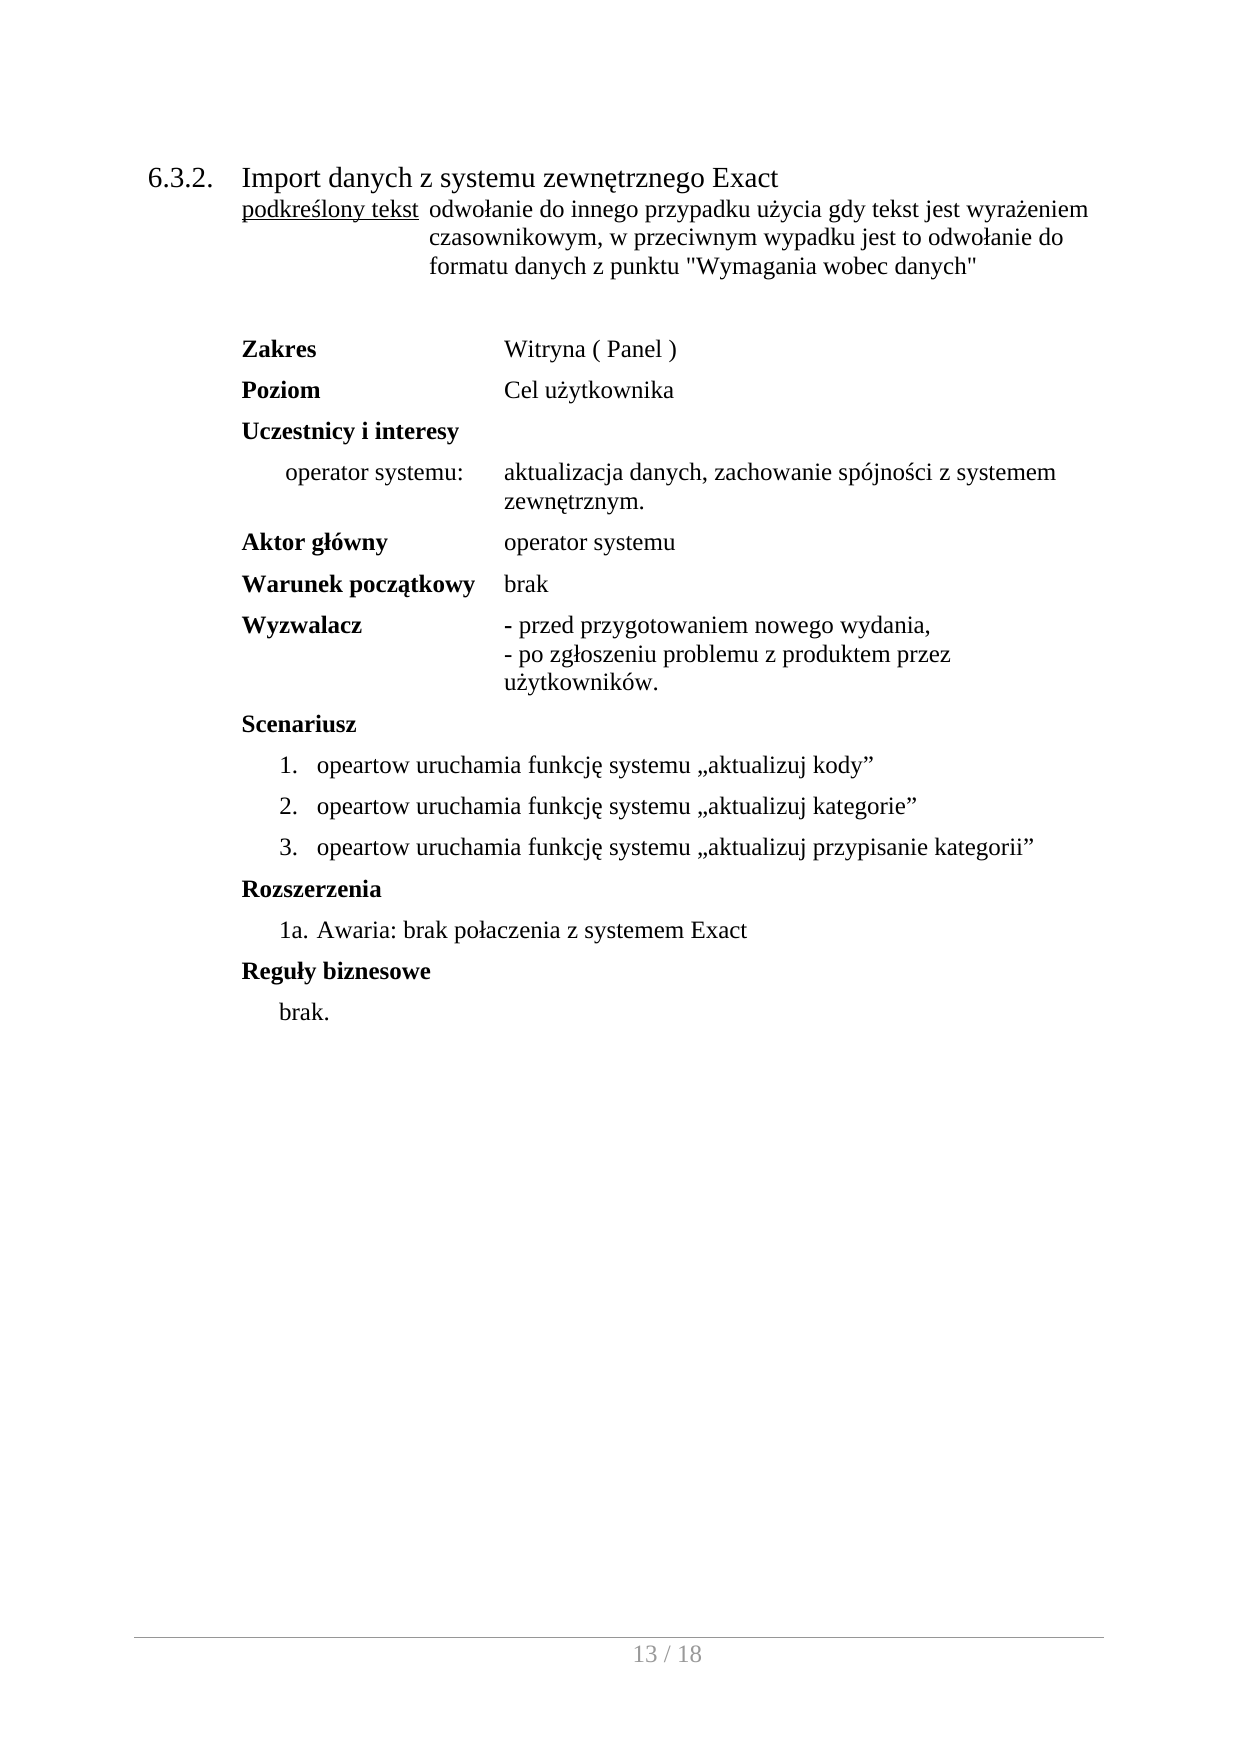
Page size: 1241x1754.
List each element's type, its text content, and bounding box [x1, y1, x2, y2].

text Aktor główny operator systemu [241, 527, 1092, 556]
text Reguły biznesowe [241, 956, 1092, 985]
subtitle Import danych z systemu zewnętrznego Exact [148, 160, 1092, 194]
text brak. [279, 997, 1092, 1026]
list opeartow uruchamia funkcję systemu „aktualizuj kategorie” [279, 791, 1092, 820]
text operator systemu: aktualizacja danych, zachowanie spójności z systemem zewnętrznym. [279, 457, 1092, 515]
text Rozszerzenia [241, 874, 1092, 902]
list opeartow uruchamia funkcję systemu „aktualizuj kody” [279, 750, 1092, 779]
text Wyzwalacz - przed przygotowaniem nowego wydania, - po zgłoszeniu problemu z produktem przez użytkowników. [241, 610, 1092, 696]
text Zakres Witryna ( Panel ) [241, 334, 1092, 362]
text Scenariusz [241, 709, 1092, 737]
text 1a. Awaria: brak połaczenia z systemem Exact [279, 915, 1092, 944]
text Warunek początkowy brak [241, 569, 1092, 597]
text podkreślony tekst odwołanie do innego przypadku użycia gdy tekst jest wyrażeniem czasownikowym, w przeciwnym wypadku jest to odwołanie do formatu danych z punktu "Wymagania wobec danych" [242, 194, 1092, 280]
list opeartow uruchamia funkcję systemu „aktualizuj przypisanie kategorii” [279, 832, 1092, 861]
text Uczestnicy i interesy [241, 416, 1092, 445]
text Poziom Cel użytkownika [241, 375, 1092, 404]
